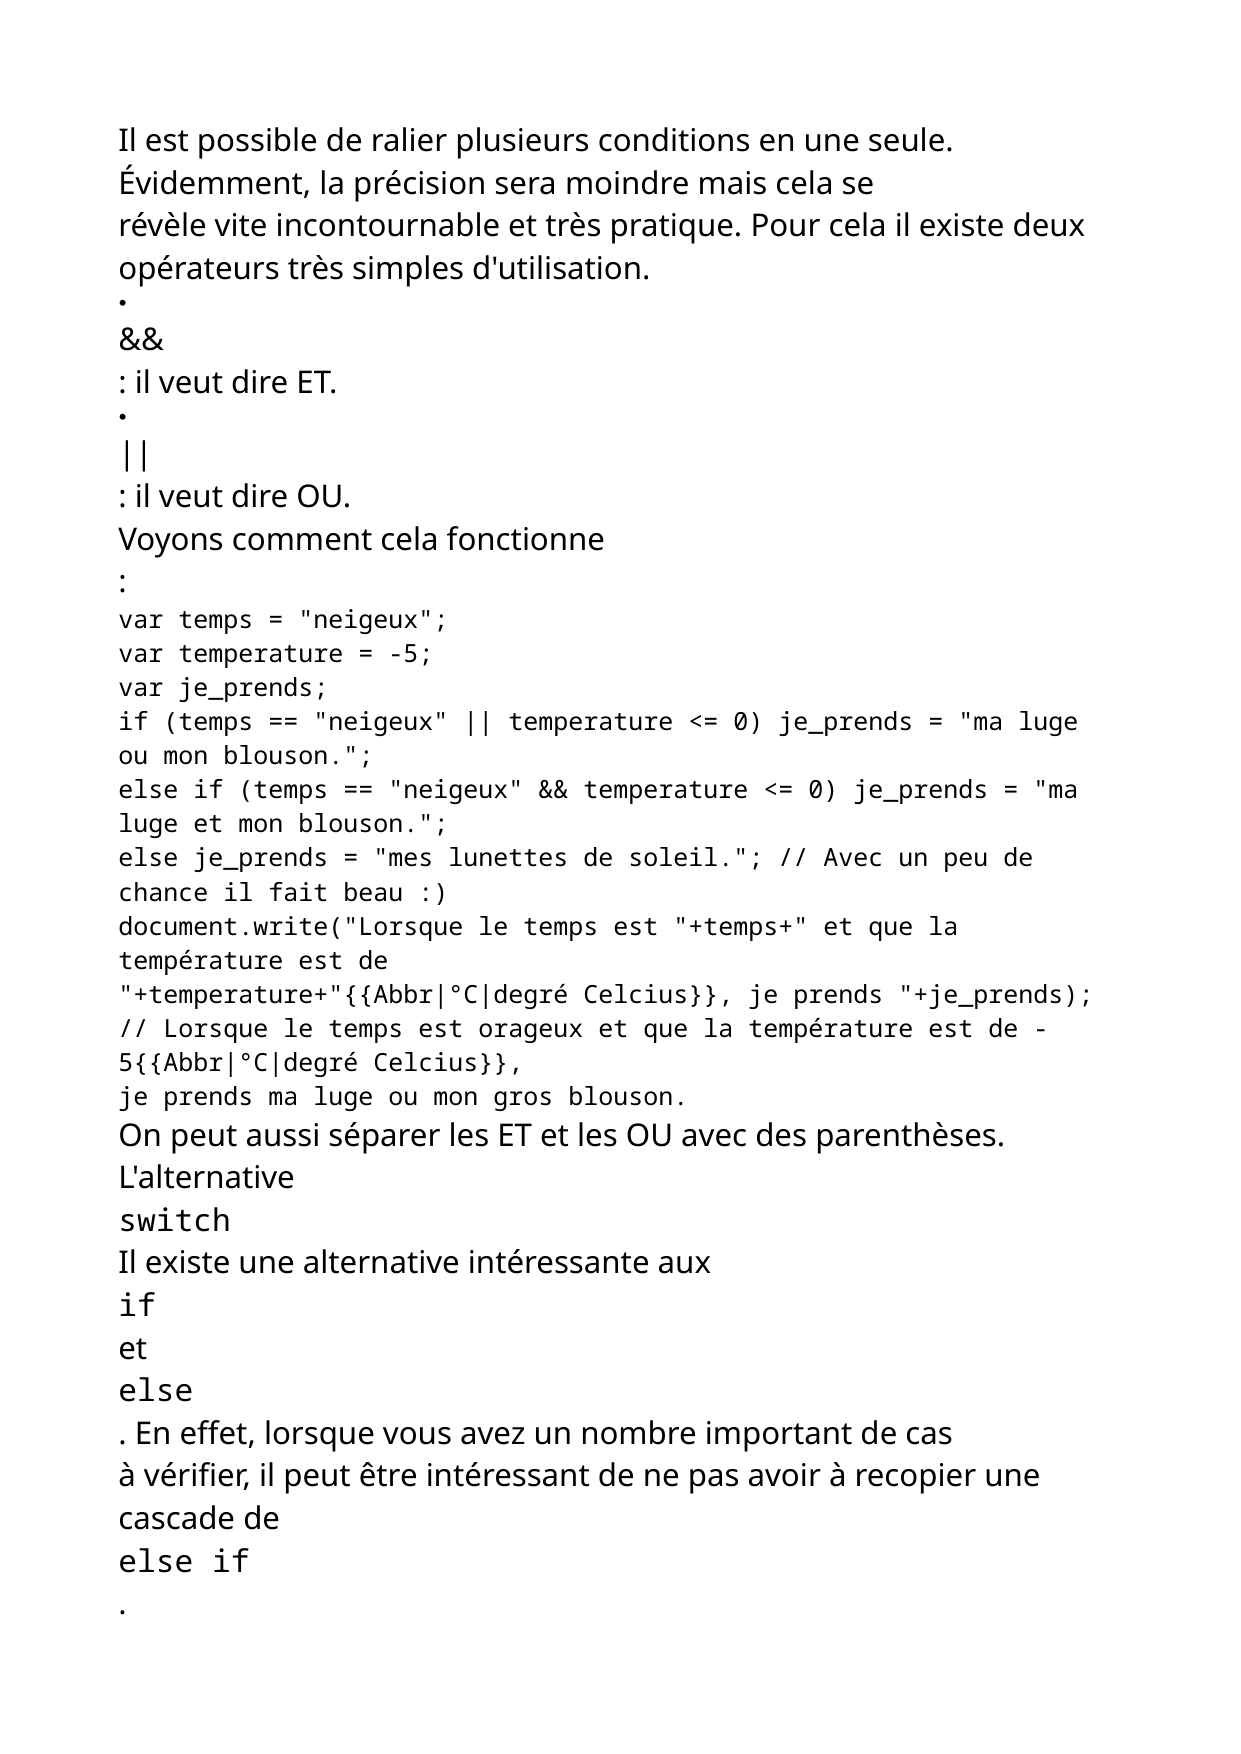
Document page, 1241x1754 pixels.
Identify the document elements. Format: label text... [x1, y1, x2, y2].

text switch [118, 1198, 1122, 1240]
text || [118, 431, 1122, 474]
text var temperature = -5; [118, 636, 1122, 670]
text à vérifier, il peut être intéressant de ne pas avoir à recopier une cascade de [118, 1453, 1122, 1539]
text Il existe une alternative intéressante aux [118, 1240, 1122, 1283]
text . En effet, lorsque vous avez un nombre important de cas [118, 1411, 1122, 1453]
text : il veut dire ET. [118, 360, 1122, 402]
text Voyons comment cela fonctionne [118, 516, 1122, 559]
text et [118, 1326, 1122, 1368]
text document.write("Lorsque le temps est "+temps+" et que la température est de [118, 908, 1122, 976]
text var je_prends; [118, 670, 1122, 704]
text "+temperature+"{{Abbr|°C|degré Celcius}}, je prends "+je_prends); [118, 976, 1122, 1010]
text . [118, 1581, 1122, 1624]
text // Lorsque le temps est orageux et que la température est de -5{{Abbr|°C|degré Celcius}}, [118, 1010, 1122, 1078]
text je prends ma luge ou mon gros blouson. [118, 1078, 1122, 1113]
text : [118, 559, 1122, 602]
text else if (temps == "neigeux" && temperature <= 0) je_prends = "ma luge et mon blouson."; [118, 772, 1122, 840]
text && [118, 317, 1122, 360]
text if [118, 1283, 1122, 1326]
text else [118, 1368, 1122, 1411]
text • [118, 288, 1122, 317]
text else if [118, 1539, 1122, 1581]
text On peut aussi séparer les ET et les OU avec des parenthèses. [118, 1113, 1122, 1155]
text révèle vite incontournable et très pratique. Pour cela il existe deux opérateurs très simples d'utilisation. [118, 203, 1122, 288]
text else je_prends = "mes lunettes de soleil."; // Avec un peu de chance il fait beau :) [118, 840, 1122, 908]
text if (temps == "neigeux" || temperature <= 0) je_prends = "ma luge ou mon blouson."; [118, 704, 1122, 772]
text var temps = "neigeux"; [118, 602, 1122, 636]
text Il est possible de ralier plusieurs conditions en une seule. Évidemment, la précision sera moindre mais cela se [118, 118, 1122, 203]
text L'alternative [118, 1155, 1122, 1198]
text • [118, 402, 1122, 431]
text : il veut dire OU. [118, 474, 1122, 516]
